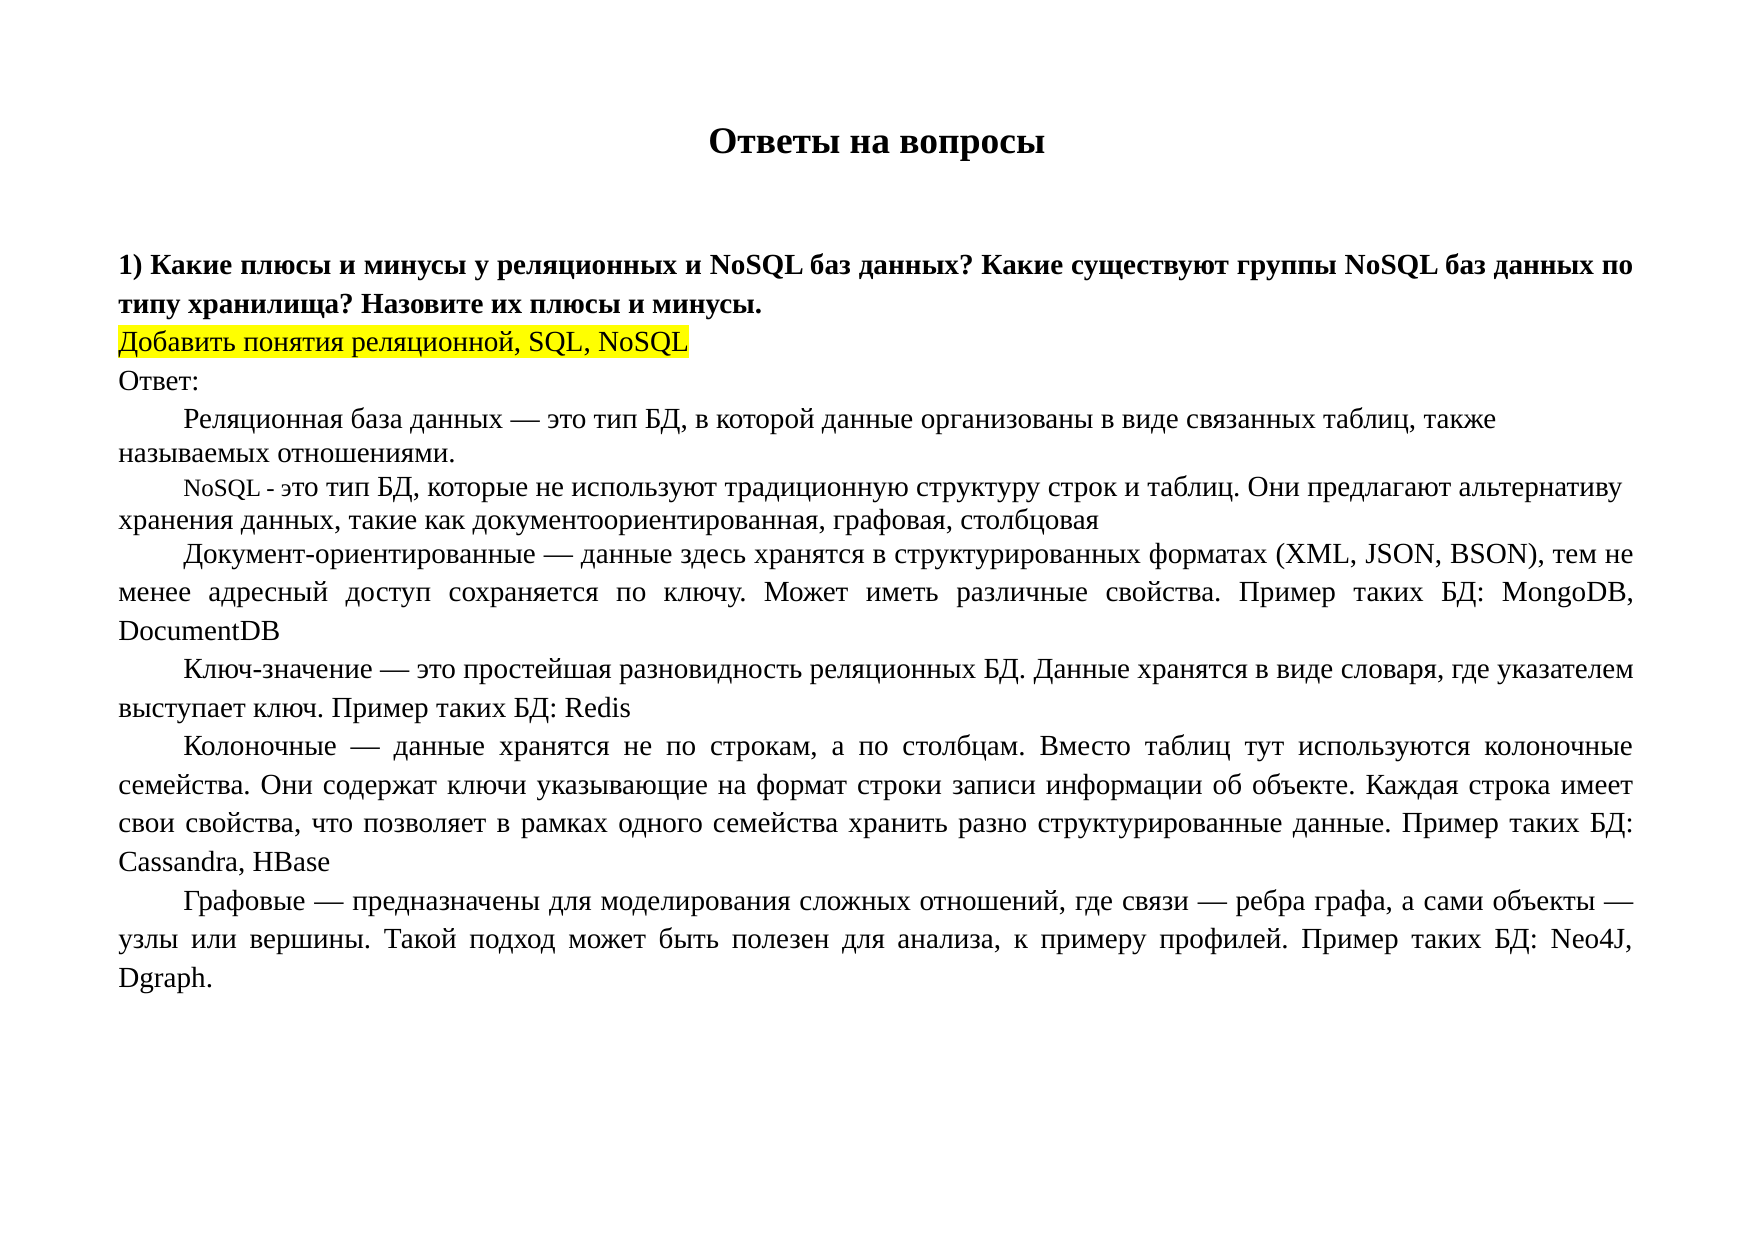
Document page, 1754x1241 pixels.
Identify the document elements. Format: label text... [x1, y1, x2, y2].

text Колоночные — данные хранятся не по строкам, а по столбцам. Вместо таблиц тут используются колоночные семейства. Они содержат ключи указывающие на формат строки записи информации об объекте. Каждая строка имеет свои свойства, что позволяет в рамках одного семейства хранить разно структурированные данные. Пример таких БД: Cassandra, HBase [118, 728, 1635, 878]
text Ответы на вопросы [118, 118, 1635, 161]
text 1) Какие плюсы и минусы у реляционных и NoSQL баз данных? Какие существуют группы NoSQL баз данных по типу хранилища? Назовите их плюсы и минусы. [118, 247, 1635, 319]
text Добавить понятия реляционной, SQL, NoSQL [118, 324, 1635, 358]
text Документ-ориентированные — данные здесь хранятся в структурированных форматах (XML, JSON, BSON), тем не менее адресный доступ сохраняется по ключу. Может иметь различные свойства. Пример таких БД: MongoDB, DocumentDB [118, 536, 1635, 646]
text Графовые — предназначены для моделирования сложных отношений, где связи — ребра графа, а сами объекты — узлы или вершины. Такой подход может быть полезен для анализа, к примеру профилей. Пример таких БД: Neo4J, Dgraph. [118, 883, 1635, 993]
text Реляционная база данных — это тип БД, в которой данные организованы в виде связанных таблиц, также называемых отношениями. [118, 402, 1635, 469]
text NoSQL - это тип БД, которые не используют традиционную структуру строк и таблиц. Они предлагают альтернативу хранения данных, такие как документоориентированная, графовая, столбцовая [118, 469, 1635, 536]
text Ответ: [118, 363, 1635, 397]
text Ключ-значение — это простейшая разновидность реляционных БД. Данные хранятся в виде словаря, где указателем выступает ключ. Пример таких БД: Redis [118, 651, 1635, 723]
